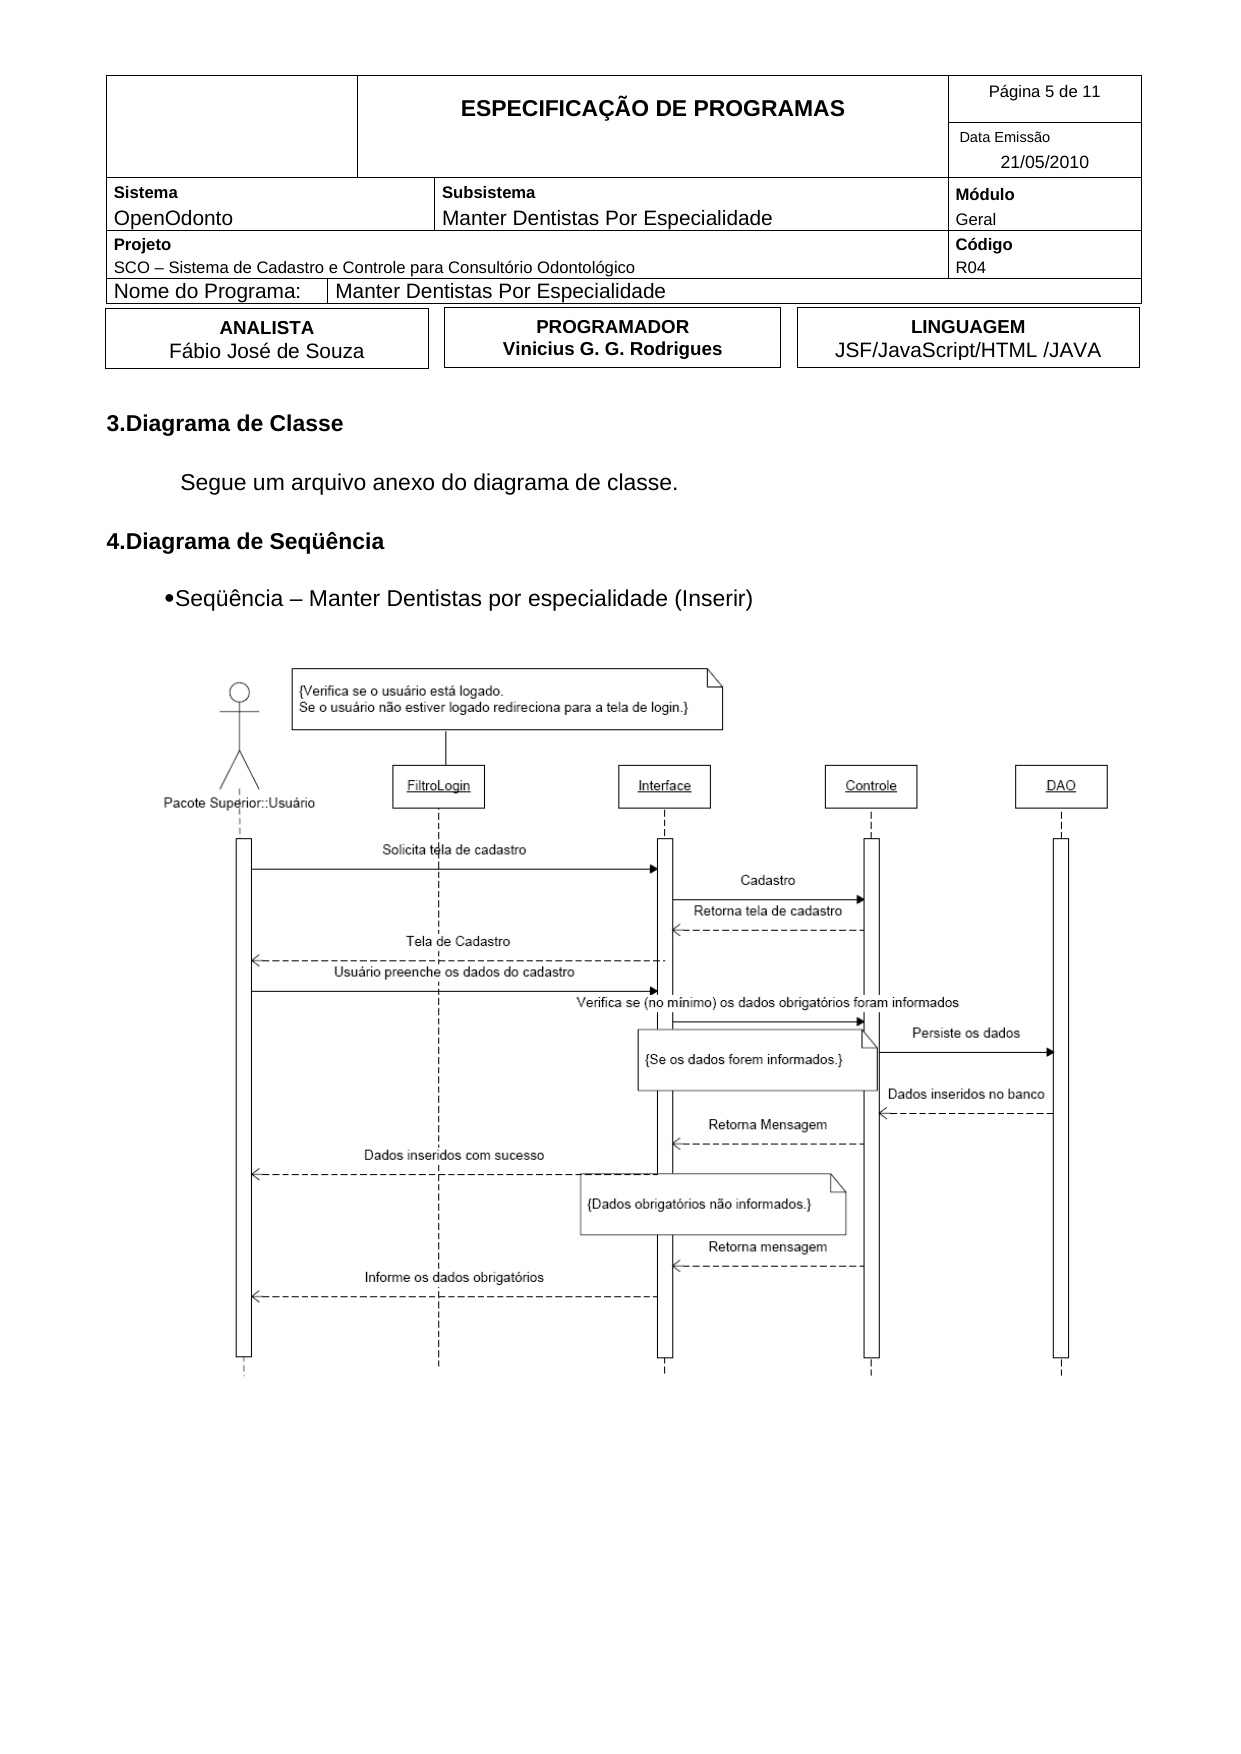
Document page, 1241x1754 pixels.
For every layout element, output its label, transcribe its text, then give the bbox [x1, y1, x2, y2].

subtitle Diagrama de Classe [106, 410, 1151, 437]
subtitle Diagrama de Seqüência [106, 528, 1151, 555]
picture [136, 659, 1122, 1396]
list Seqüência – Manter Dentistas por especialidade (Inserir) [165, 585, 1151, 611]
text Segue um arquivo anexo do diagrama de classe. [106, 469, 1151, 496]
